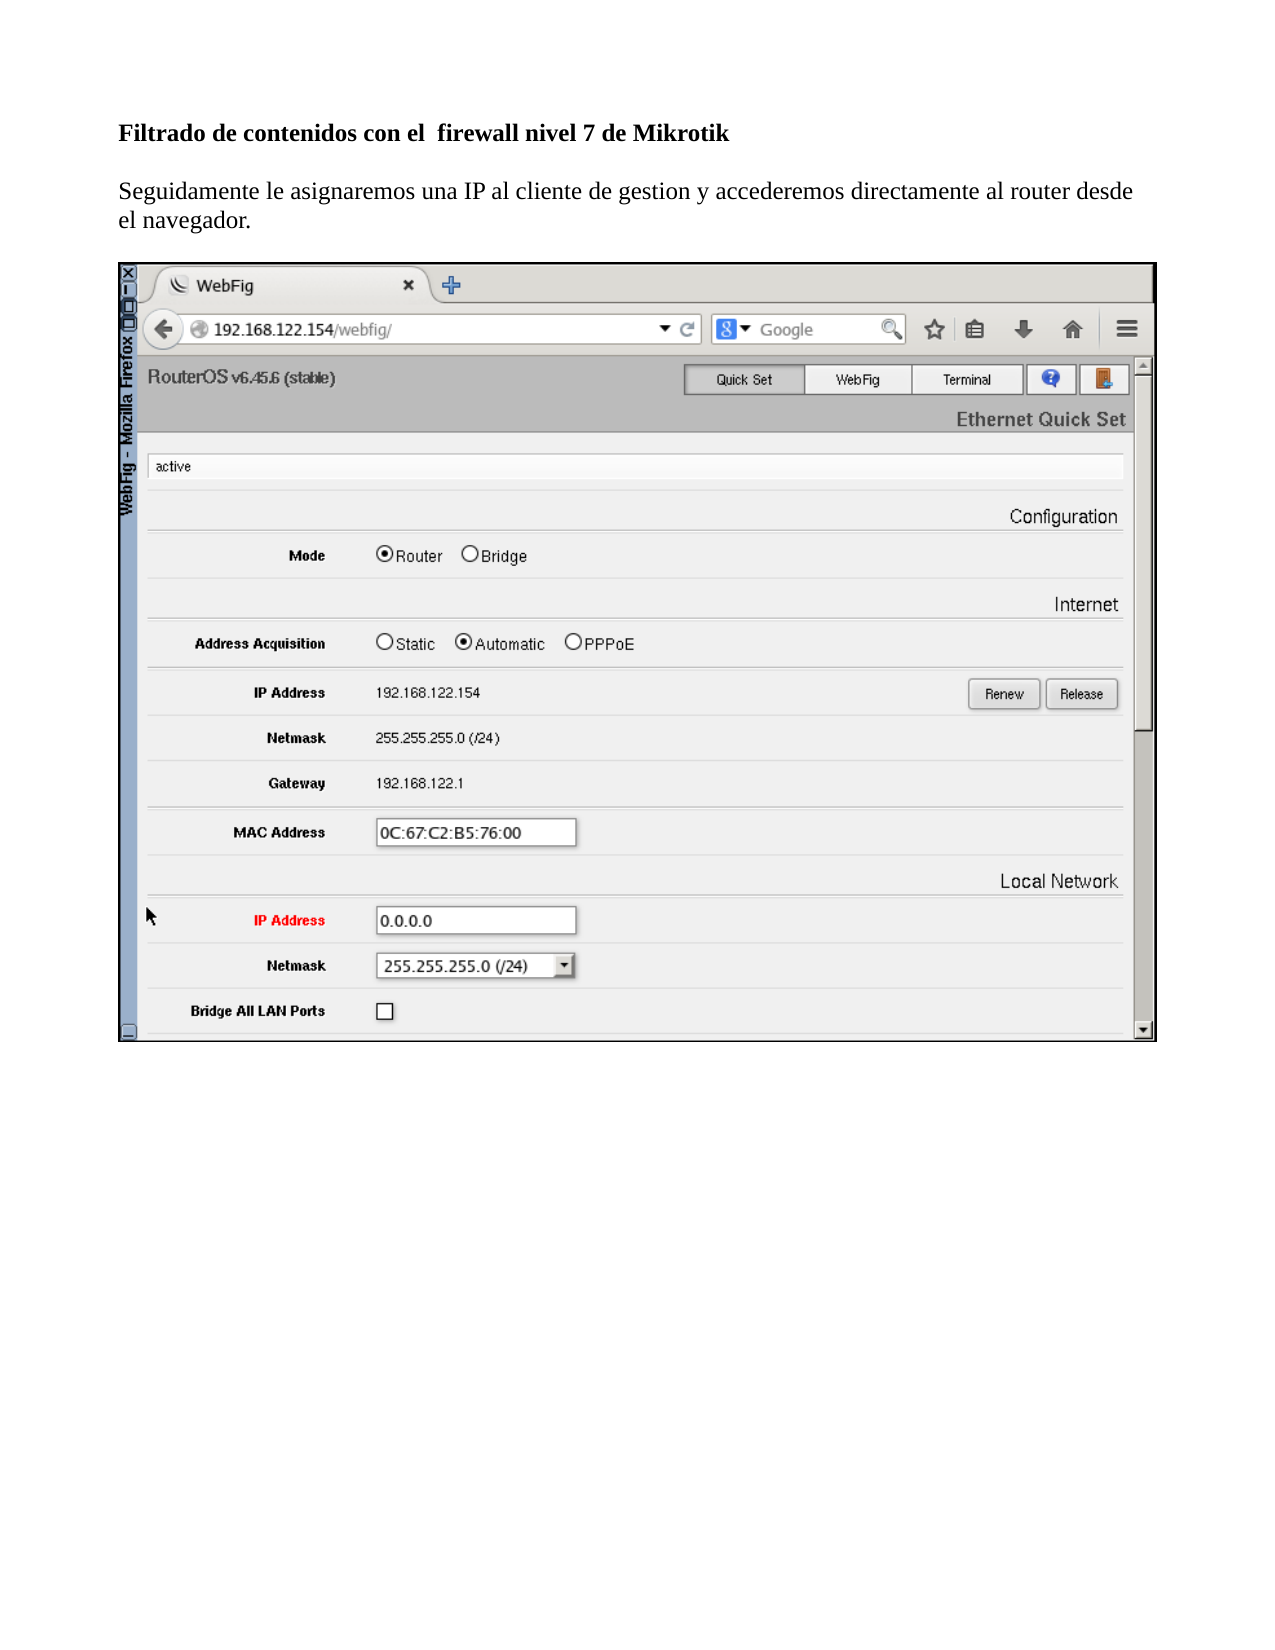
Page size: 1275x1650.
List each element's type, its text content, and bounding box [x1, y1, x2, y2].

text Seguidamente le asignaremos una IP al cliente de gestion y accederemos directamente al router desde el navegador. [118, 176, 1157, 234]
picture [118, 262, 1157, 1042]
